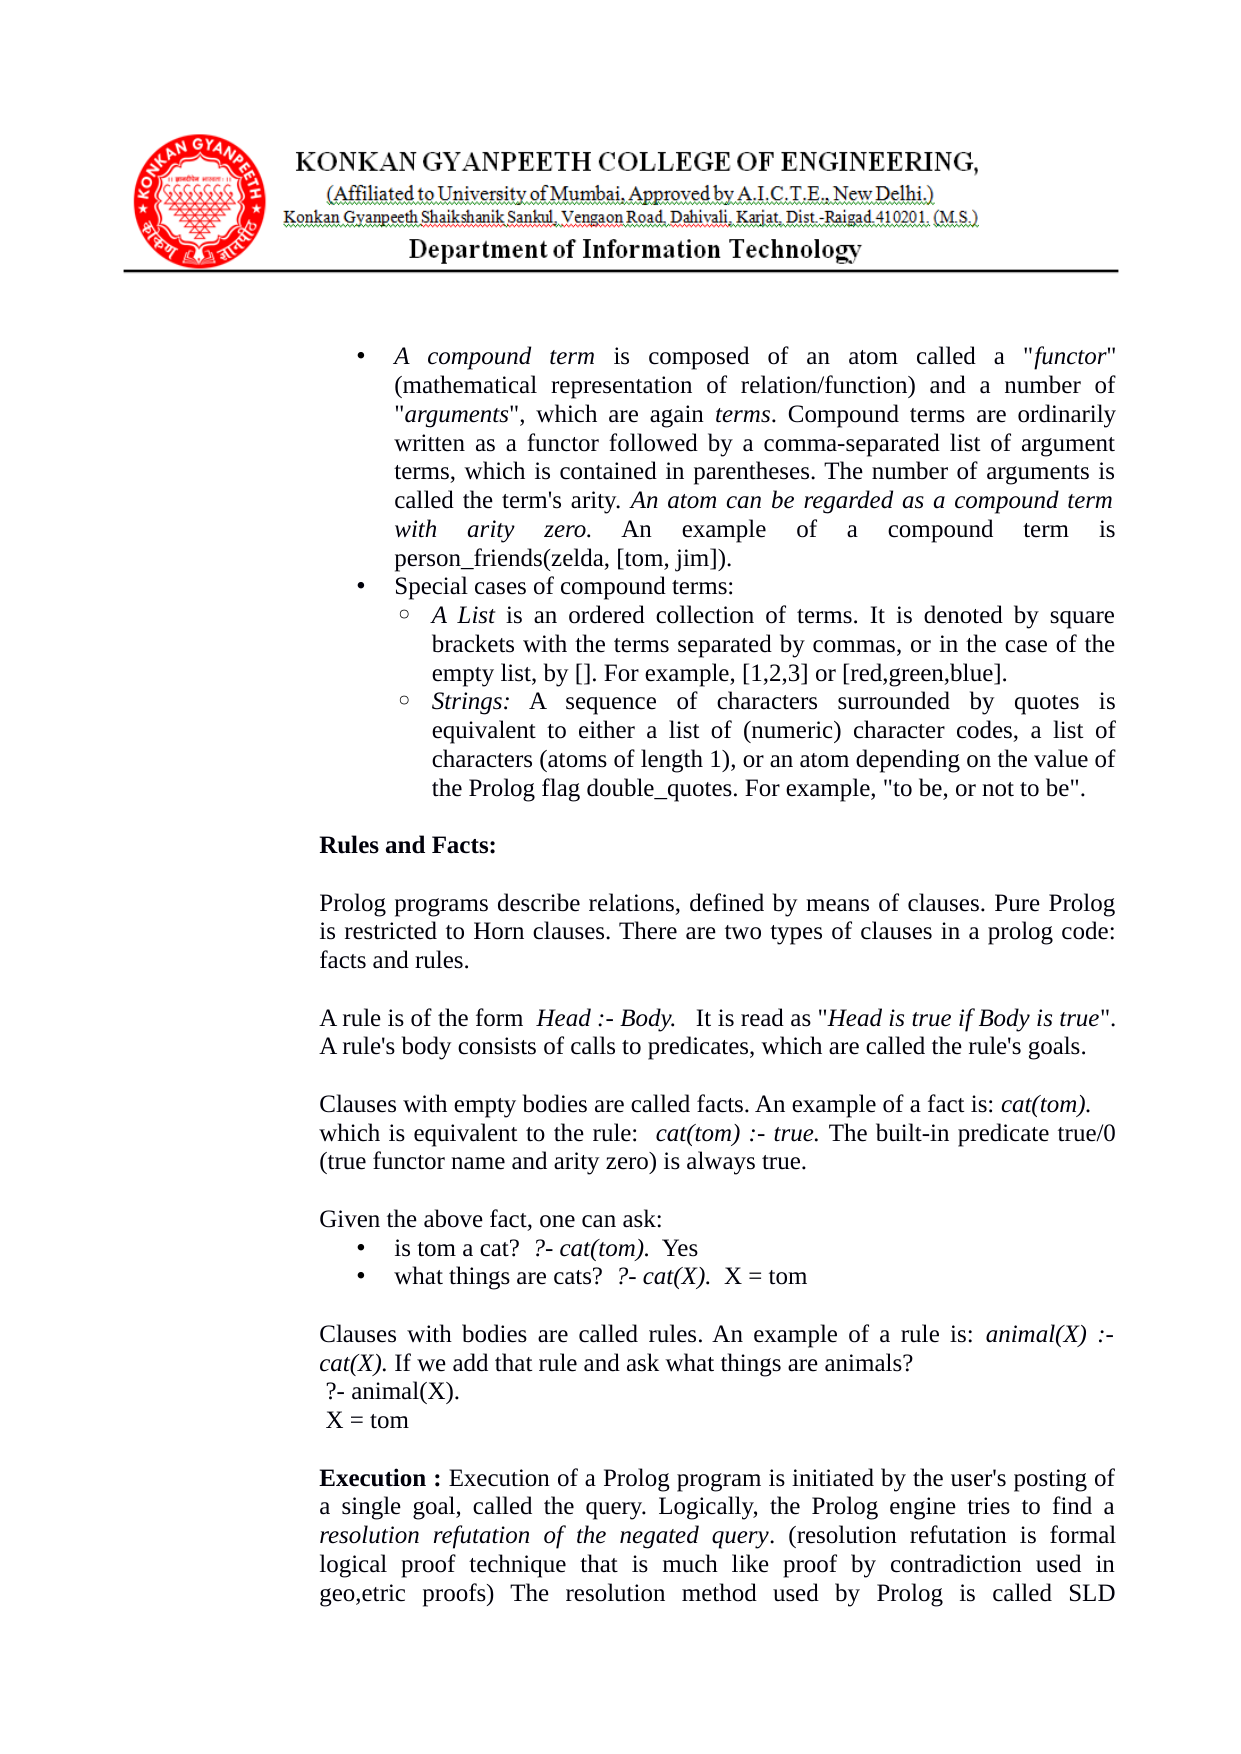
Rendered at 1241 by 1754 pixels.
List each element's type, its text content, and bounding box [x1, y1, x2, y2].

table_cell Prolog Stands for logic programminglanguage. It has important role in Artificial Intelligence. Unlike many other programming languages, Prolog is intended primarily as a declarative programming language. In prolog, logic is expressed as relations (called as Facts and Rules). Core heart of prolog lies at the mathematical logic being applied. Formulation or Computation is carried out by running a query over these relations. The language was developed and implemented in Marseille, France, in 1972 by Alain Colmerauer with Philippe Roussel, based on Robert Kowalski's procedural interpretation of Horn clauses at University of Edinburgh. Prolog was one of the first logic programming languages and remains the most popular such language today, with several free and commercial implementations available. The language has been used for theorem proving, expert systems, term rewriting, type systems, and automated planning, as well as its original intended field of use, natural language processing. Modern Prolog environments support the creation of graphical user interfaces, as well as administrative and networked applications. Prolog is well-suited for specific tasks that benefit from rule-based logical queries such as searching databases, voice control systems, and filling templates. Data Types in Prolog: Prolog uses single data type called the term. Terms are either atoms, numbers, variables or compound terms. An atom is a general-purpose name with no inherent meaning. Examples of atoms include x, red, 'Taco', and 'some atom'. Numbers can be floats or integers. ISO standard compatible Prolog systems can check the Prolog flag "bounded". Most of the major Prolog systems support arbitrary length integer numbers. Variables are denoted by a string consisting of letters, numbers and underscore characters, and beginning with an upper-case letter or underscore. Variables closely resemble variables in logic in that they are placeholders for arbitrary terms. A compound term is composed of an atom called a "functor" (mathematical representation of relation/function) and a number of "arguments", which are again terms. Compound terms are ordinarily written as a functor followed by a comma-separated list of argument terms, which is contained in parentheses. The number of arguments is called the term's arity. An atom can be regarded as a compound term with arity zero. An example of a compound term is person_friends(zelda, [tom, jim]). Special cases of compound terms: A List is an ordered collection of terms. It is denoted by square brackets with the terms separated by commas, or in the case of the empty list, by []. For example, [1,2,3] or [red,green,blue]. Strings: A sequence of characters surrounded by quotes is equivalent to either a list of (numeric) character codes, a list of characters (atoms of length 1), or an atom depending on the value of the Prolog flag double_quotes. For example, "to be, or not to be". Rules and Facts: Prolog programs describe relations, defined by means of clauses. Pure Prolog is restricted to Horn clauses. There are two types of clauses in a prolog code: facts and rules. A rule is of the form Head :- Body. It is read as "Head is true if Body is true". A rule's body consists of calls to predicates, which are called the rule's goals. Clauses with empty bodies are called facts. An example of a fact is: cat(tom). which is equivalent to the rule: cat(tom) :- true. The built-in predicate true/0 (true functor name and arity zero) is always true. Given the above fact, one can ask: is tom a cat? ?- cat(tom). Yes what things are cats? ?- cat(X). X = tom Clauses with bodies are called rules. An example of a rule is: animal(X) :- cat(X). If we add that rule and ask what things are animals? ?- animal(X). X = tom Execution : Execution of a Prolog program is initiated by the user's posting of a single goal, called the query. Logically, the Prolog engine tries to find a resolution refutation of the negated query. (resolution refutation is formal logical proof technique that is much like proof by contradiction used in geo,etric proofs) The resolution method used by Prolog is called SLD resolution. If the negated query can be refuted (Proven False logically), it follows that the query, with the appropriate variable bindings in place, is a logical consequence of the program. In that case, all generated variable bindings are reported to the user, and the query is said to have succeeded. Operationally, Prolog's execution strategy can be thought of as a generalization of function calls in other languages, one difference being that multiple clause heads can match a given call. In that case, the system creates a choice-point, unifies the goal with the clause head of the first alternative, and continues with the goals of that first alternative. If any goal fails in the course of executing the program, all variable bindings that were made since the most recent choice-point was created are undone, and execution continues with the next alternative of that choice-point. This execution strategy is called chronological backtracking or simply backtracking. [313, 336, 1122, 1612]
table_cell [118, 336, 313, 1612]
picture [118, 118, 1123, 278]
